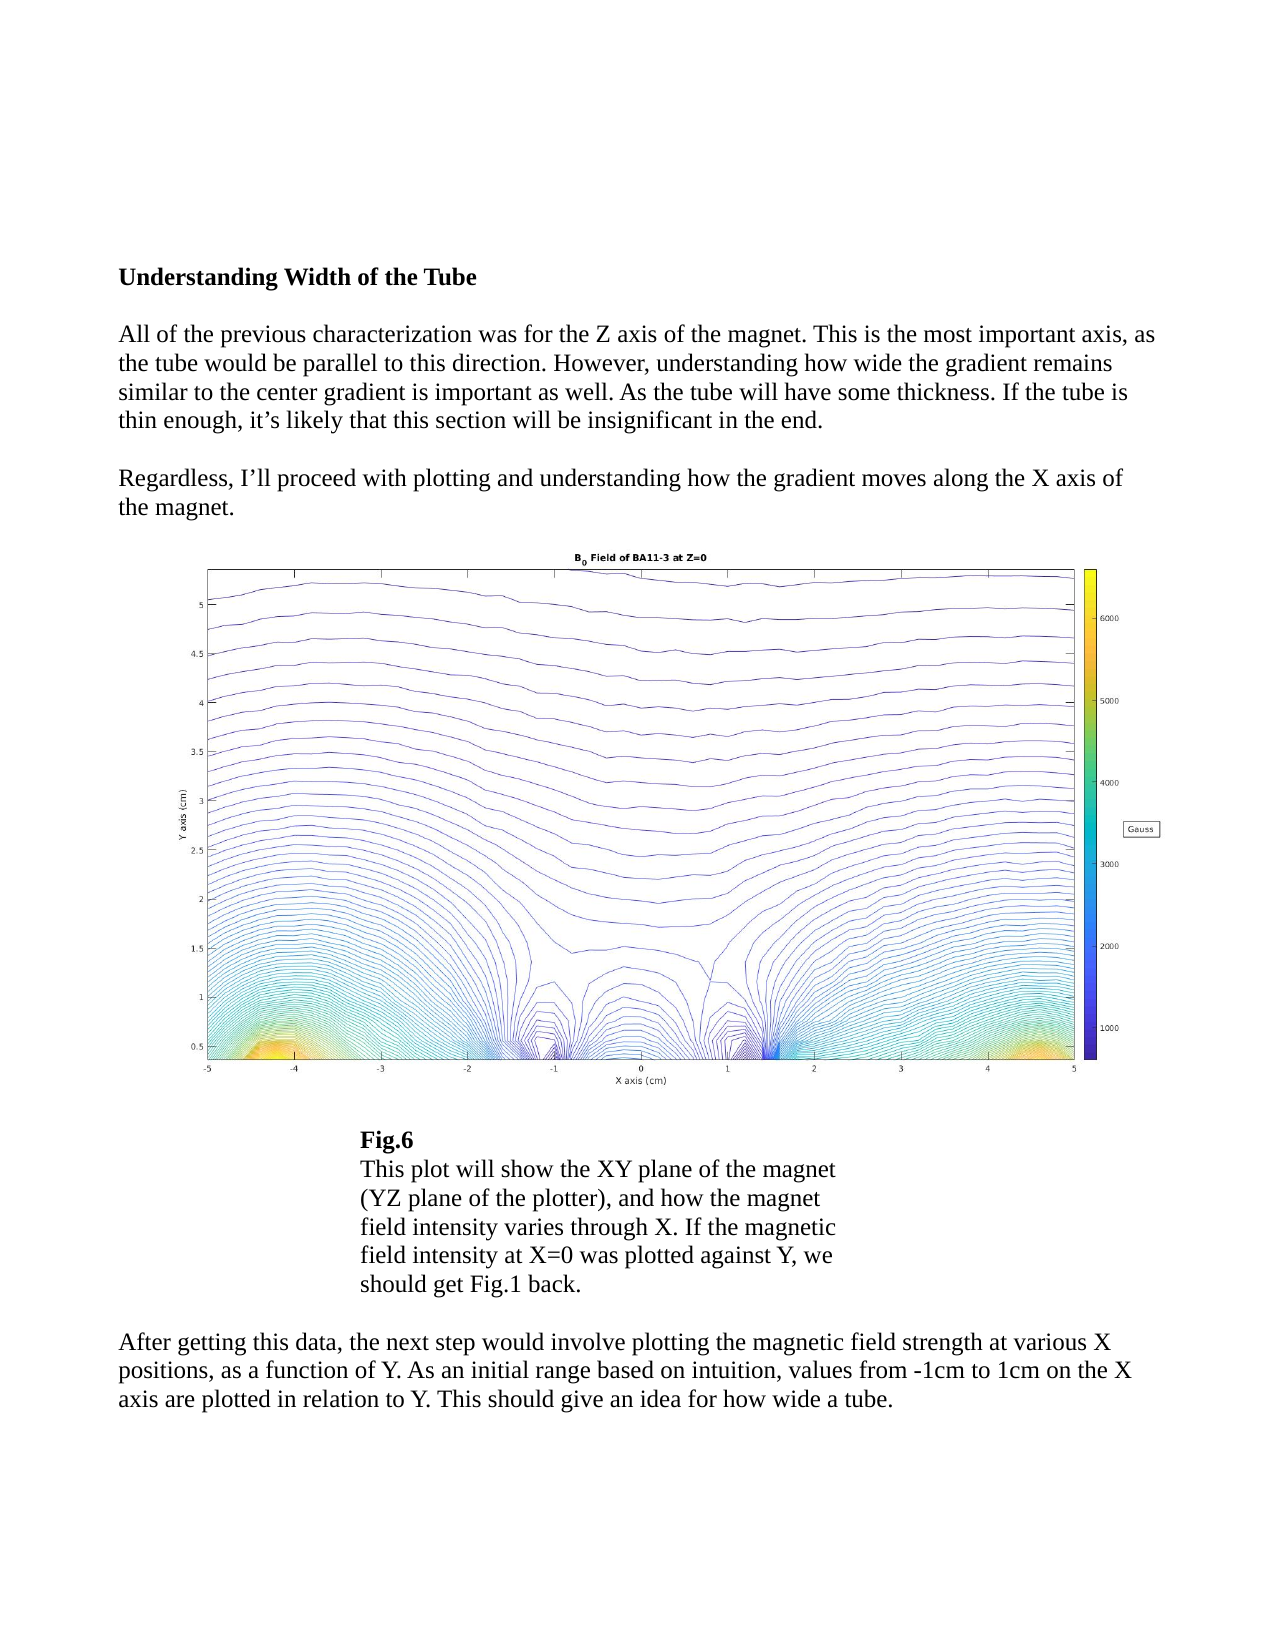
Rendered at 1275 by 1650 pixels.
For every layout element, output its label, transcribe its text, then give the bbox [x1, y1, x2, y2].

text Regardless, I’ll proceed with plotting and understanding how the gradient moves along the X axis of the magnet. [118, 463, 1157, 521]
text Understanding Width of the Tube [118, 262, 1157, 291]
text After getting this data, the next step would involve plotting the magnetic field strength at various X positions, as a function of Y. As an initial range based on intuition, values from -1cm to 1cm on the X axis are plotted in relation to Y. This should give an idea for how wide a tube. [118, 1327, 1157, 1413]
picture [62, 525, 1219, 1126]
text All of the previous characterization was for the Z axis of the magnet. This is the most important axis, as the tube would be parallel to this direction. However, understanding how wide the gradient remains similar to the center gradient is important as well. As the tube will have some thickness. If the tube is thin enough, it’s likely that this section will be insignificant in the end. [118, 319, 1157, 434]
